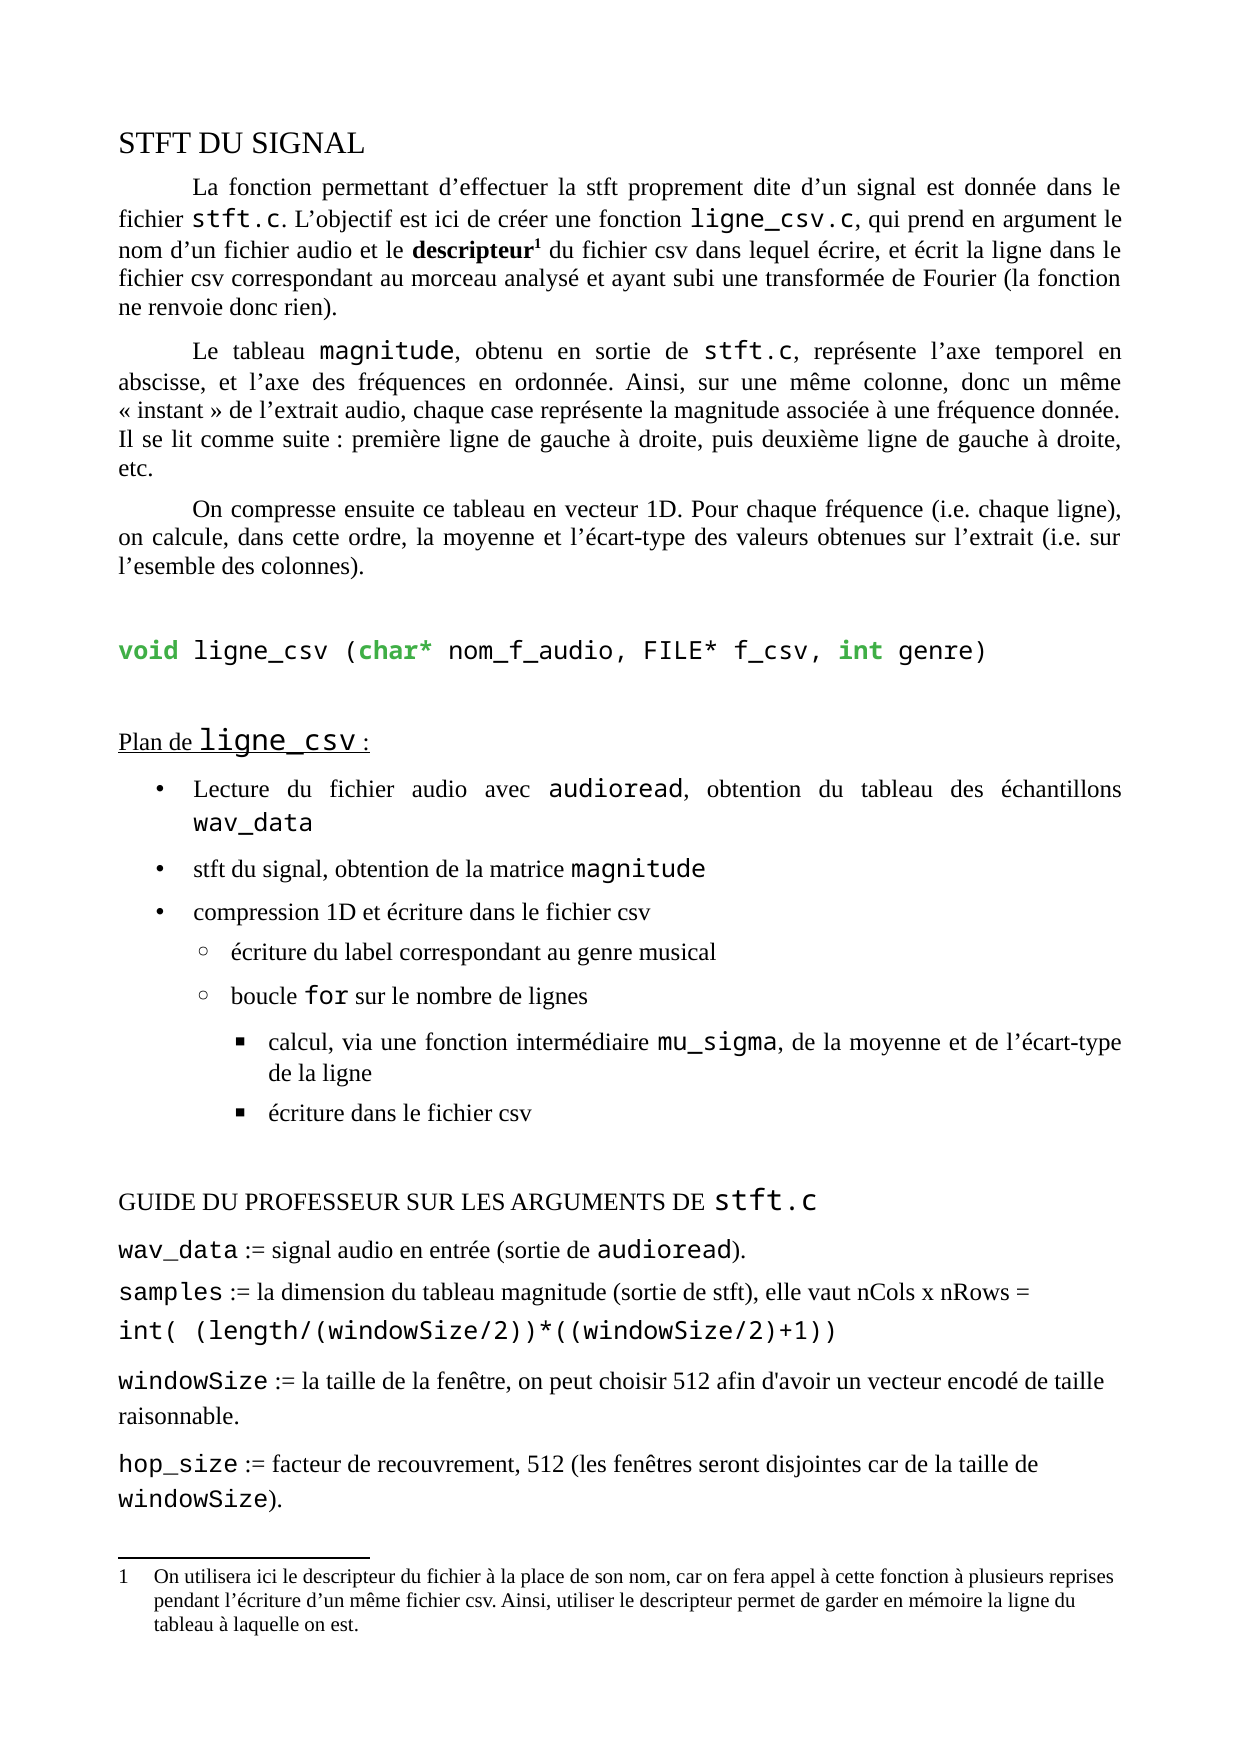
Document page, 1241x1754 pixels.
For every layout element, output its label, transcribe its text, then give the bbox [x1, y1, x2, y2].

text GUIDE DU PROFESSEUR SUR LES ARGUMENTS DE stft.c [118, 1180, 1122, 1219]
text wav_data := signal audio en entrée (sortie de audioread). [118, 1231, 1122, 1266]
text On utilisera ici le descripteur du fichier à la place de son nom, car on fera appel à cette fonction à plusieurs reprises pendant l’écriture d’un même fichier csv. Ainsi, utiliser le descripteur permet de garder en mémoire la ligne du tableau à laquelle on est. [118, 1564, 1122, 1636]
list calcul, via une fonction intermédiaire mu_sigma, de la moyenne et de l’écart-type de la ligne [231, 1024, 1122, 1087]
list écriture du label correspondant au genre musical [193, 937, 1122, 966]
text hop_size := facteur de recouvrement, 512 (les fenêtres seront disjointes car de la taille de windowSize). [118, 1449, 1122, 1515]
text samples := la dimension du tableau magnitude (sortie de stft), elle vaut nCols x nRows = int( (length/(windowSize/2))*((windowSize/2)+1)) [118, 1277, 1122, 1347]
text void ligne_csv (char* nom_f_audio, FILE* f_csv, int genre) [118, 632, 1122, 667]
list compression 1D et écriture dans le fichier csv [156, 897, 1122, 925]
text STFT DU SIGNAL [118, 124, 1122, 160]
list écriture dans le fichier csv [231, 1098, 1122, 1127]
list stft du signal, obtention de la matrice magnitude [156, 851, 1122, 885]
text Plan de ligne_csv : [118, 719, 1122, 759]
list boucle for sur le nombre de lignes [193, 978, 1122, 1012]
list Lecture du fichier audio avec audioread, obtention du tableau des échantillons wav_data [156, 771, 1122, 839]
text windowSize := la taille de la fenêtre, on peut choisir 512 afin d'avoir un vecteur encodé de taille raisonnable. [118, 1366, 1122, 1430]
text On compresse ensuite ce tableau en vecteur 1D. Pour chaque fréquence (i.e. chaque ligne), on calcule, dans cette ordre, la moyenne et l’écart-type des valeurs obtenues sur l’extrait (i.e. sur l’esemble des colonnes). [118, 494, 1122, 580]
text La fonction permettant d’effectuer la stft proprement dite d’un signal est donnée dans le fichier stft.c. L’objectif est ici de créer une fonction ligne_csv.c, qui prend en argument le nom d’un fichier audio et le descripteur du fichier csv dans lequel écrire, et écrit la ligne dans le fichier csv correspondant au morceau analysé et ayant subi une transformée de Fourier (la fonction ne renvoie donc rien). [118, 172, 1122, 321]
text Le tableau magnitude, obtenu en sortie de stft.c, représente l’axe temporel en abscisse, et l’axe des fréquences en ordonnée. Ainsi, sur une même colonne, donc un même « instant » de l’extrait audio, chaque case représente la magnitude associée à une fréquence donnée. Il se lit comme suite : première ligne de gauche à droite, puis deuxième ligne de gauche à droite, etc. [118, 333, 1122, 482]
